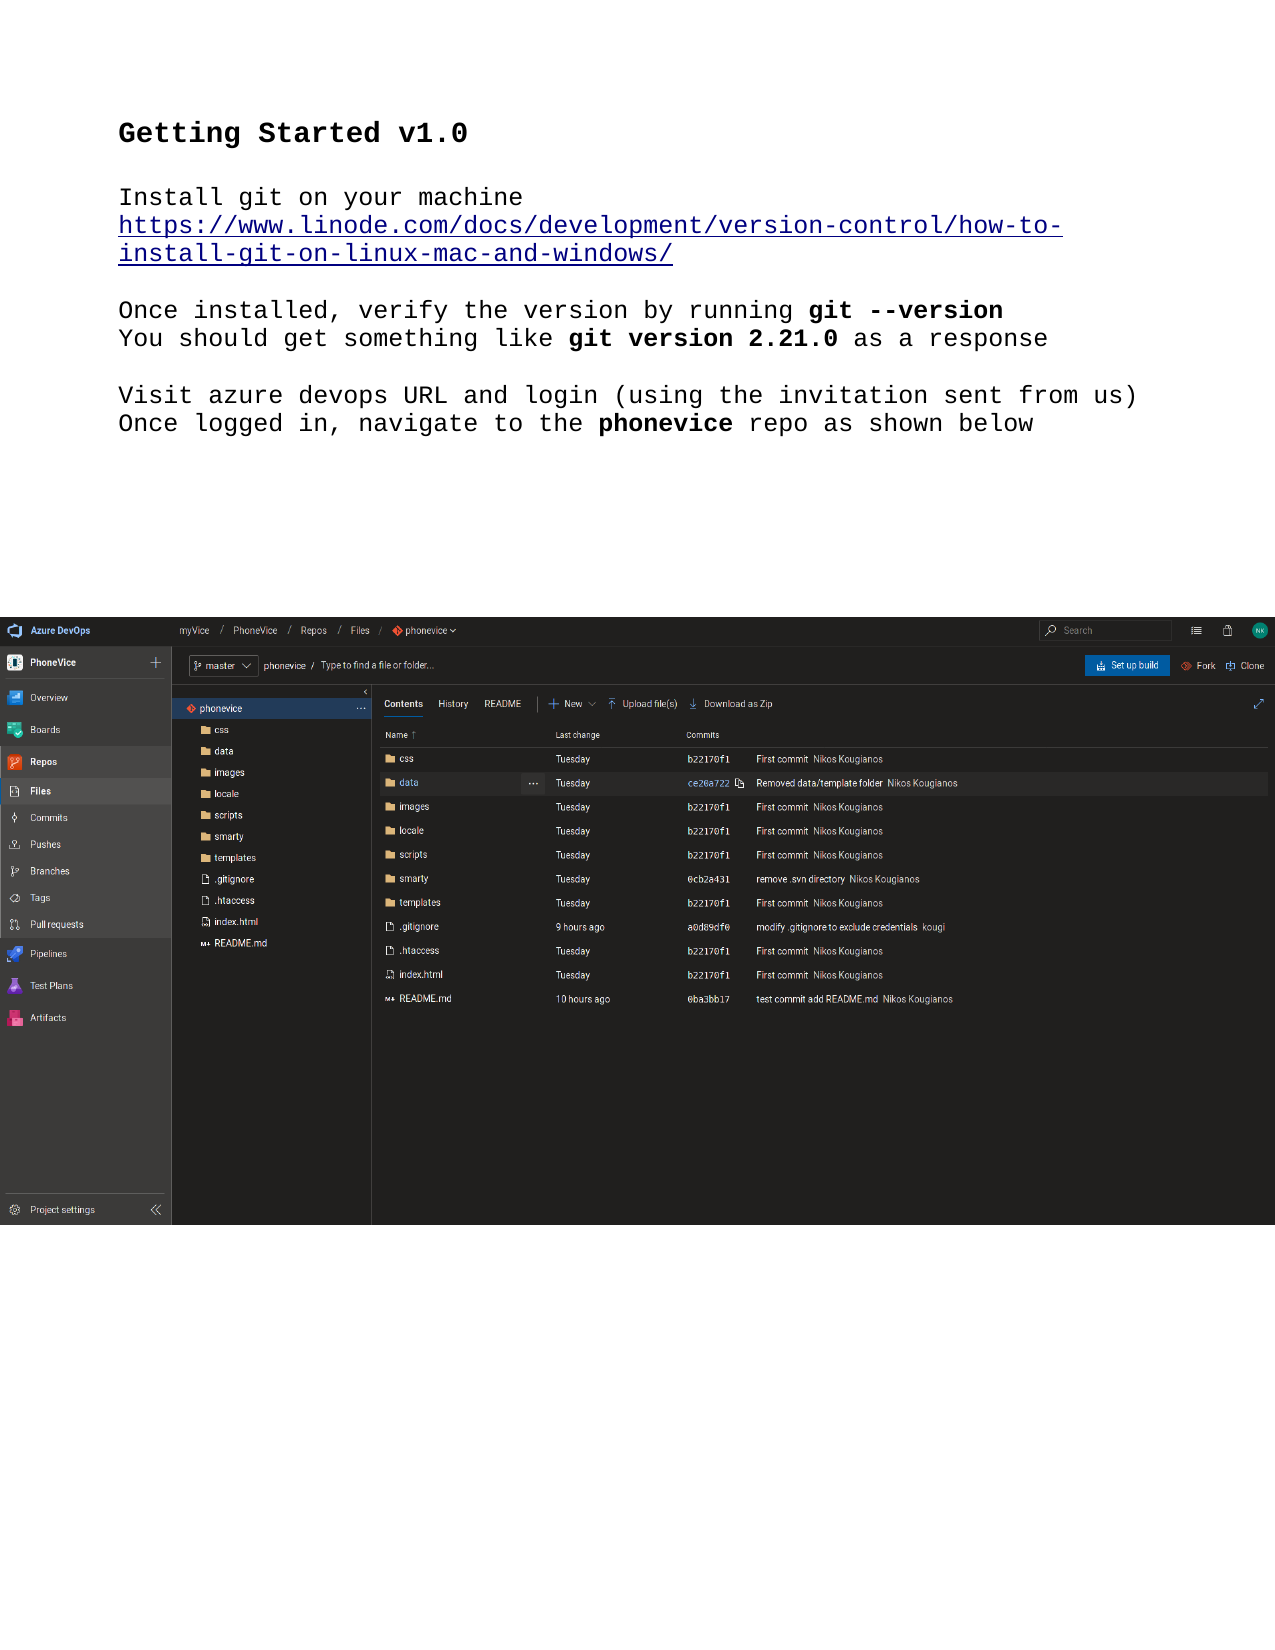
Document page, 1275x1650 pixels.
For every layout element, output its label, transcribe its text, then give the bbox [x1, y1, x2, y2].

text Once logged in, navigate to the phonevice repo as shown below [118, 411, 1157, 439]
text Getting Started v1.0 [118, 118, 1157, 151]
text Install git on your machine https://www.linode.com/docs/development/version-control/how-to-install-git-on-linux-mac-and-windows/ [118, 184, 1157, 269]
picture [0, 617, 1275, 1225]
text Once installed, verify the version by running git --version You should get something like git version 2.21.0 as a response [118, 297, 1157, 354]
text Visit azure devops URL and login (using the invitation sent from us) [118, 382, 1157, 411]
